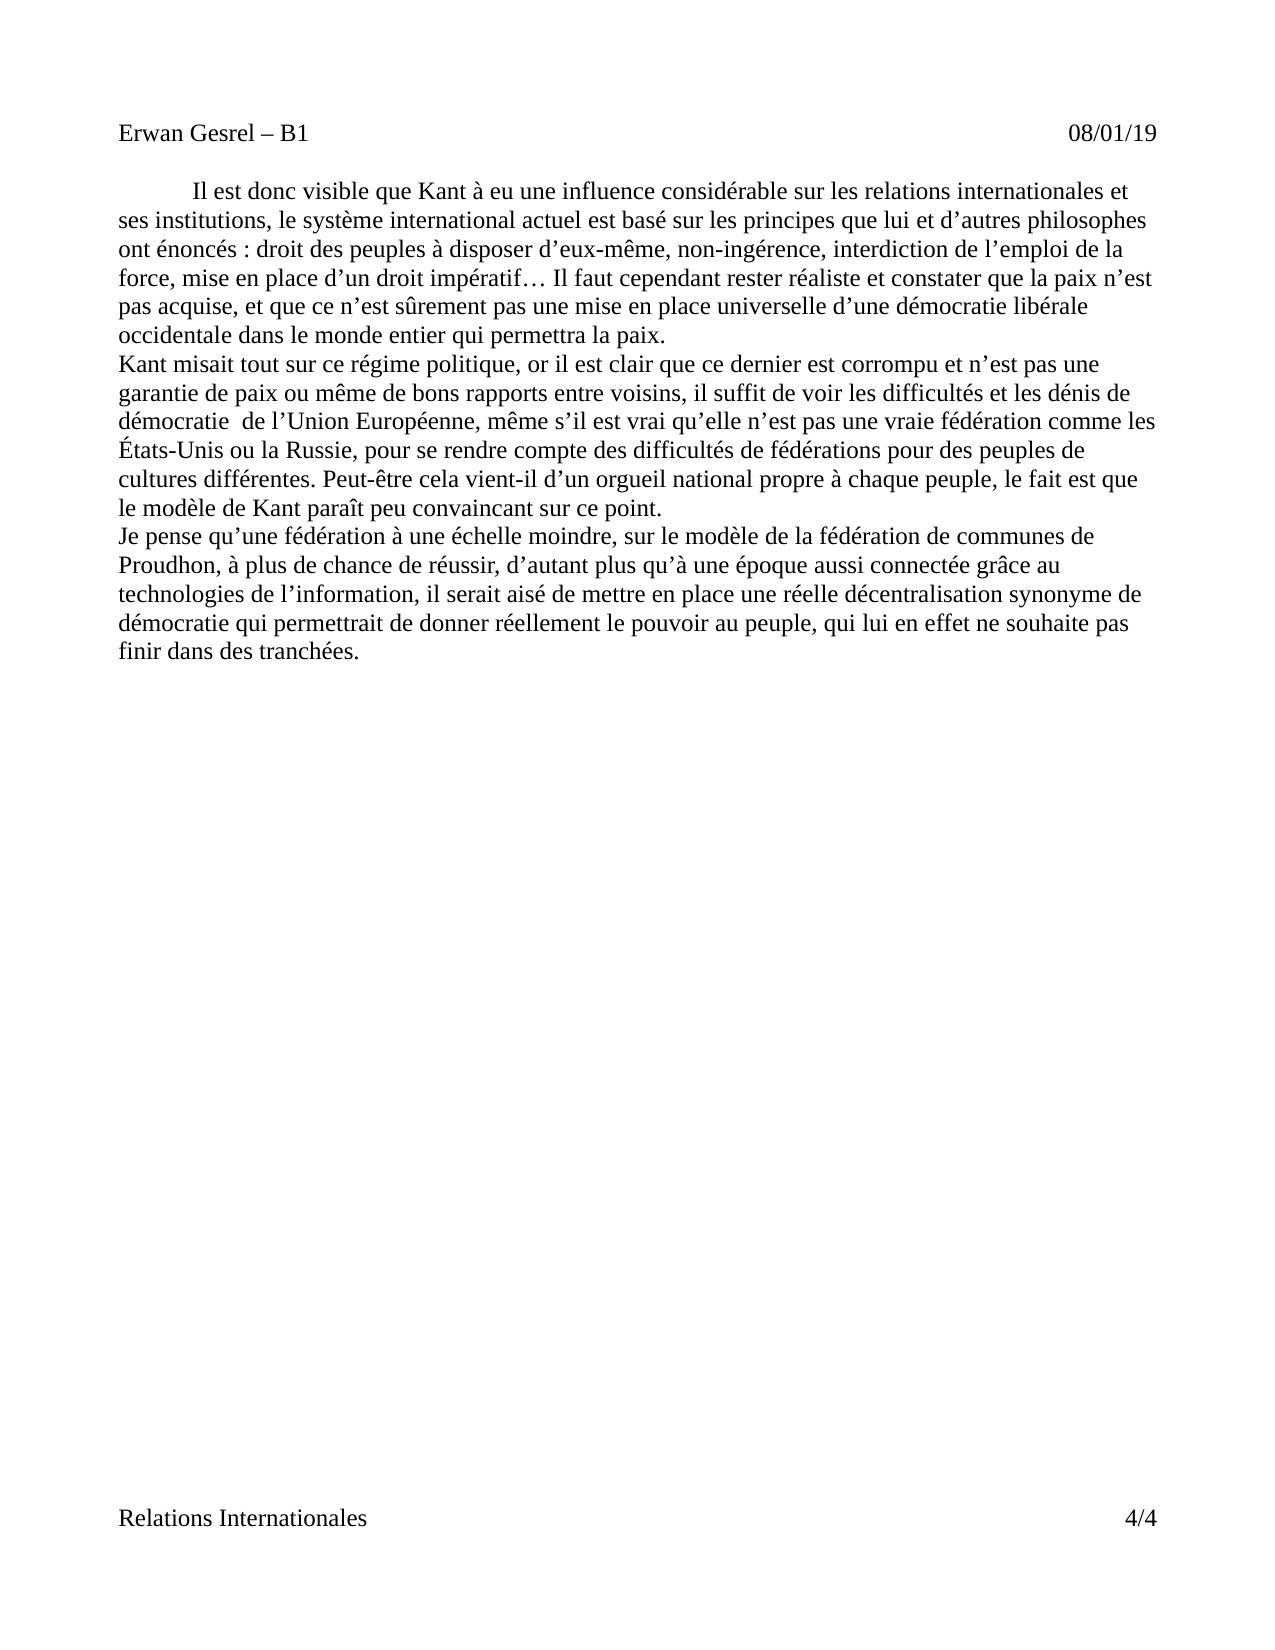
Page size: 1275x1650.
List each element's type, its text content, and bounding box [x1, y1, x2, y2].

text Il est donc visible que Kant à eu une influence considérable sur les relations internationales et ses institutions, le système international actuel est basé sur les principes que lui et d’autres philosophes ont énoncés : droit des peuples à disposer d’eux-même, non-ingérence, interdiction de l’emploi de la force, mise en place d’un droit impératif… Il faut cependant rester réaliste et constater que la paix n’est pas acquise, et que ce n’est sûrement pas une mise en place universelle d’une démocratie libérale occidentale dans le monde entier qui permettra la paix. Kant misait tout sur ce régime politique, or il est clair que ce dernier est corrompu et n’est pas une garantie de paix ou même de bons rapports entre voisins, il suffit de voir les difficultés et les dénis de démocratie de l’Union Européenne, même s’il est vrai qu’elle n’est pas une vraie fédération comme les États-Unis ou la Russie, pour se rendre compte des difficultés de fédérations pour des peuples de cultures différentes. Peut-être cela vient-il d’un orgueil national propre à chaque peuple, le fait est que le modèle de Kant paraît peu convaincant sur ce point. Je pense qu’une fédération à une échelle moindre, sur le modèle de la fédération de communes de Proudhon, à plus de chance de réussir, d’autant plus qu’à une époque aussi connectée grâce au technologies de l’information, il serait aisé de mettre en place une réelle décentralisation synonyme de démocratie qui permettrait de donner réellement le pouvoir au peuple, qui lui en effet ne souhaite pas finir dans des tranchées. [118, 176, 1157, 665]
